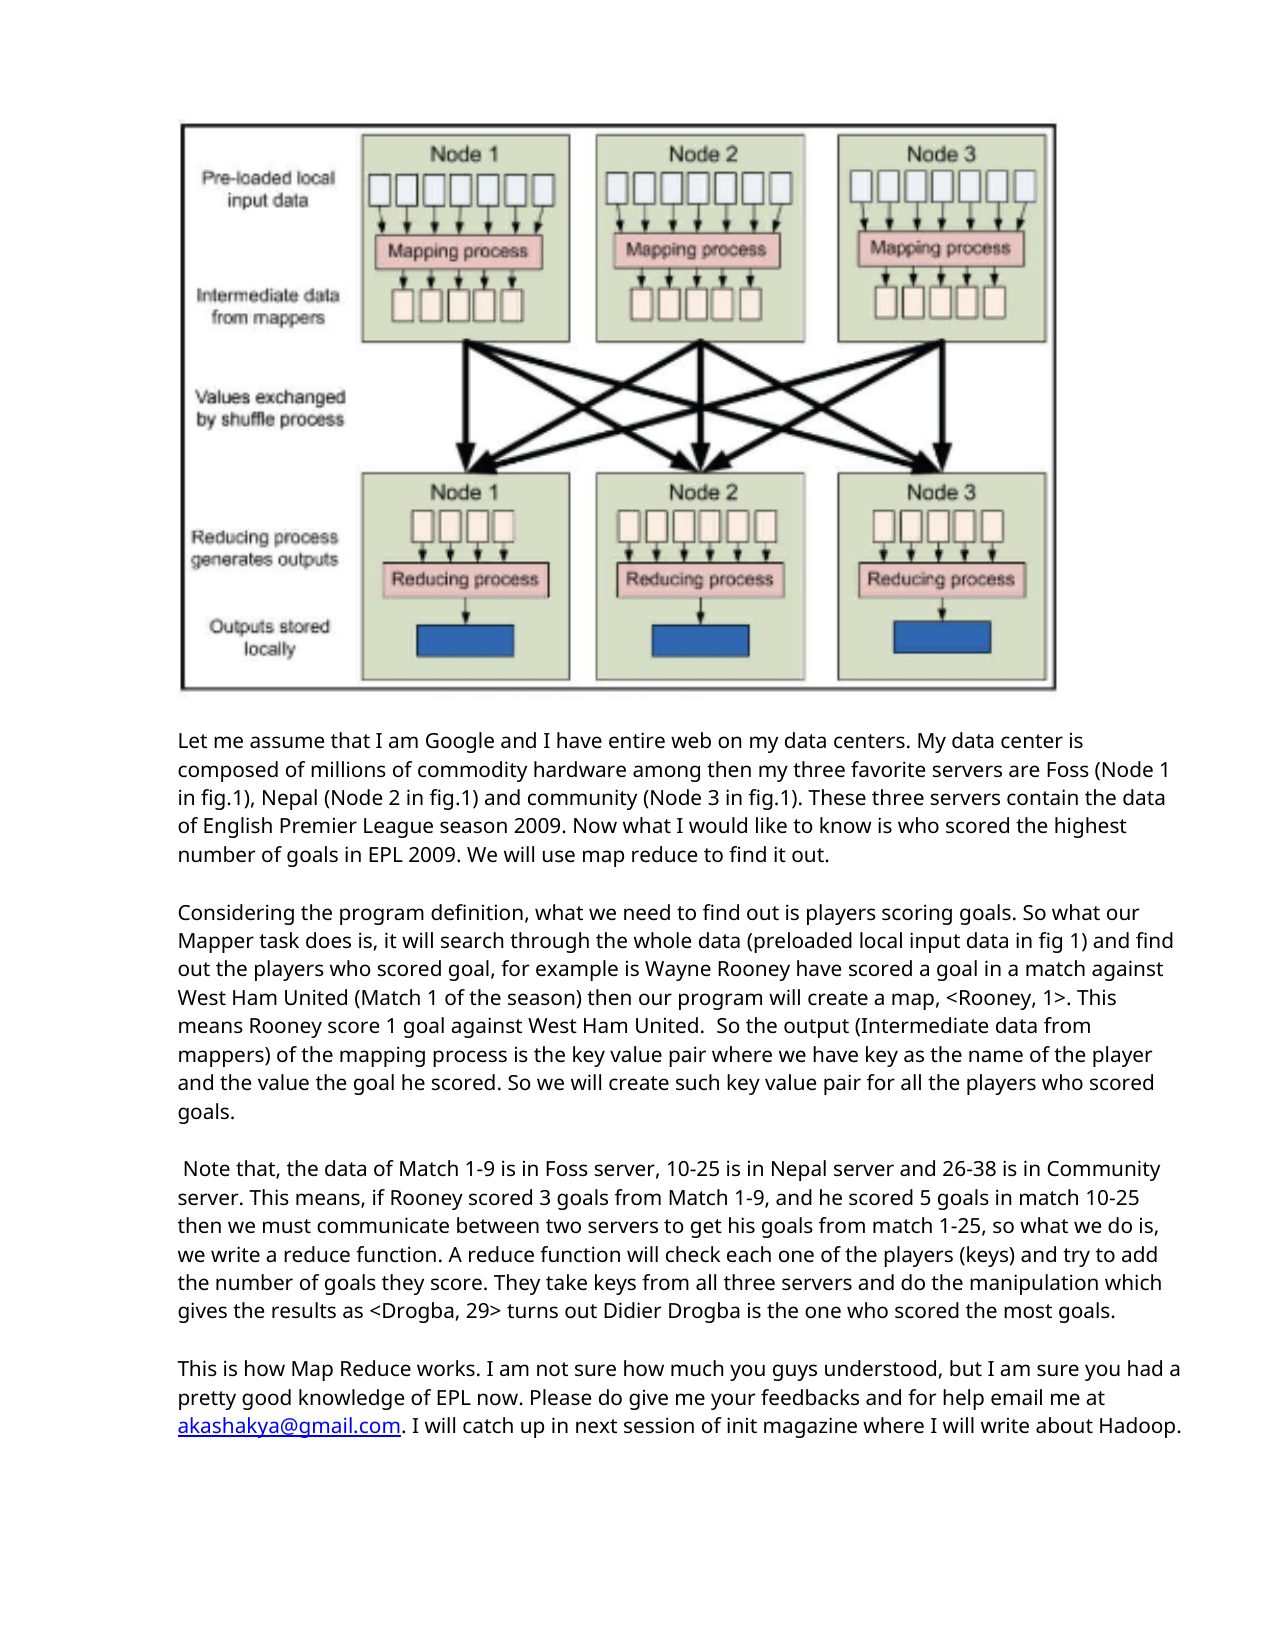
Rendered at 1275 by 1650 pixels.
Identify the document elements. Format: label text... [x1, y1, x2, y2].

picture [177, 118, 1063, 698]
text This is how Map Reduce works. I am not sure how much you guys understood, but I am sure you had a pretty good knowledge of EPL now. Please do give me your feedbacks and for help email me at akashakya@gmail.com. I will catch up in next session of init magazine where I will write about Hadoop. [1111, 1354, 1186, 1439]
text Considering the program definition, what we need to find out is players scoring goals. So what our Mapper task does is, it will search through the whole data (preloaded local input data in fig 1) and find out the players who scored goal, for example is Wayne Rooney have scored a goal in a match against West Ham United (Match 1 of the season) then our program will create a map, <Rooney, 1>. This means Rooney score 1 goal against West Ham United. So the output (Intermediate data from mappers) of the mapping process is the key value pair where we have key as the name of the player and the value the goal he scored. So we will create such key value pair for all the players who scored goals. [177, 898, 1186, 1125]
text Let me assume that I am Google and I have entire web on my data centers. My data center is composed of millions of commodity hardware among then my three favorite servers are Foss (Node 1 in fig.1), Nepal (Node 2 in fig.1) and community (Node 3 in fig.1). These three servers contain the data of English Premier League season 2009. Now what I would like to know is who scored the highest number of goals in EPL 2009. We will use map reduce to find it out. [836, 726, 1186, 868]
